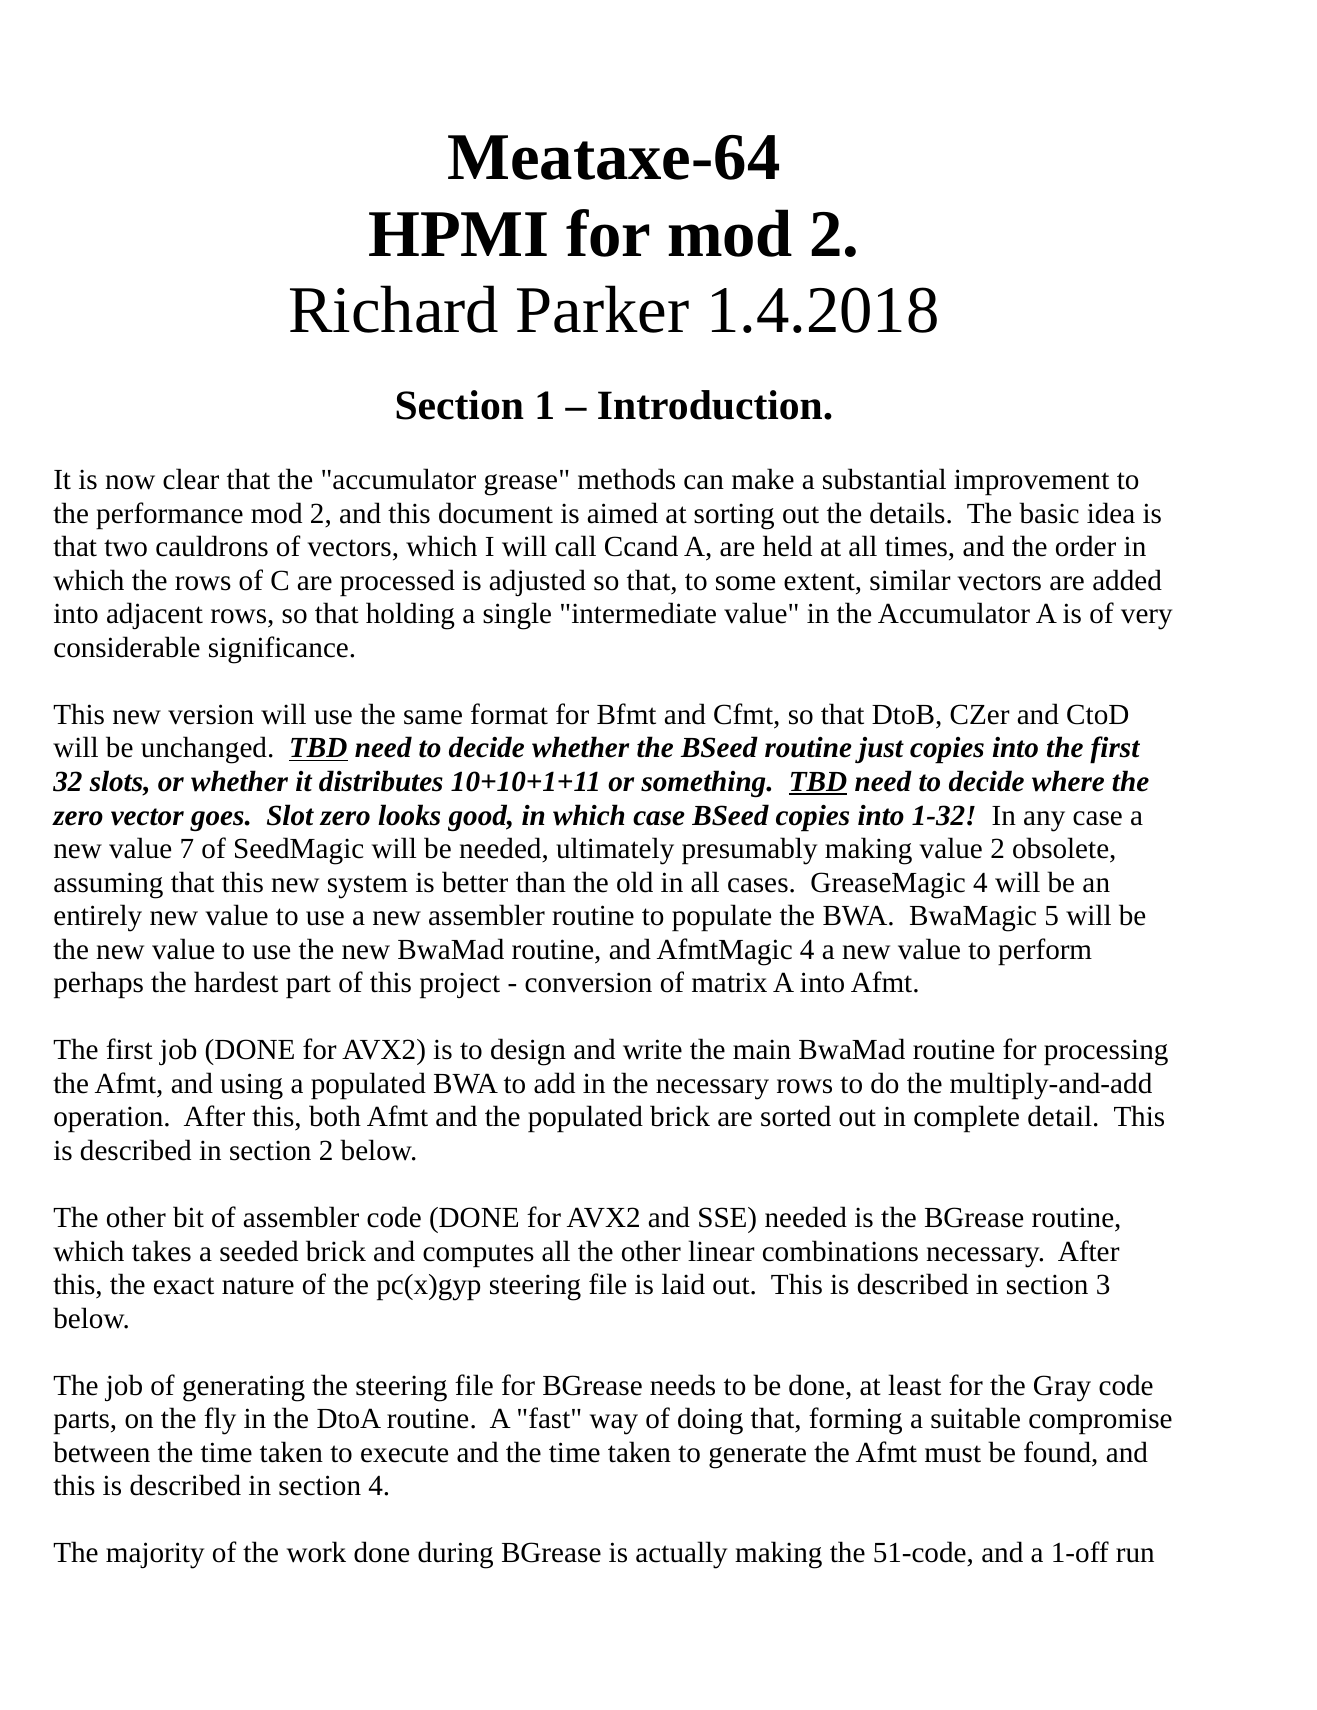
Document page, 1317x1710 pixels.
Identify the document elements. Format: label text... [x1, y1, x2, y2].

text This new version will use the same format for Bfmt and Cfmt, so that DtoB, CZer and CtoD will be unchanged. TBD need to decide whether the BSeed routine just copies into the first 32 slots, or whether it distributes 10+10+1+11 or something. TBD need to decide where the zero vector goes. Slot zero looks good, in which case BSeed copies into 1-32! In any case a new value 7 of SeedMagic will be needed, ultimately presumably making value 2 obsolete, assuming that this new system is better than the old in all cases. GreaseMagic 4 will be an entirely new value to use a new assembler routine to populate the BWA. BwaMagic 5 will be the new value to use the new BwaMad routine, and AfmtMagic 4 a new value to perform perhaps the hardest part of this project - conversion of matrix A into Afmt. [53, 697, 1174, 999]
text The first job (DONE for AVX2) is to design and write the main BwaMad routine for processing the Afmt, and using a populated BWA to add in the necessary rows to do the multiply-and-add operation. After this, both Afmt and the populated brick are sorted out in complete detail. This is described in section 2 below. [53, 1032, 1174, 1167]
text The job of generating the steering file for BGrease needs to be done, at least for the Gray code parts, on the fly in the DtoA routine. A "fast" way of doing that, forming a suitable compromise between the time taken to execute and the time taken to generate the Afmt must be found, and this is described in section 4. [53, 1368, 1174, 1502]
text The majority of the work done during BGrease is actually making the 51-code, and a 1-off run [53, 1536, 1174, 1569]
text HPMI for mod 2. [53, 194, 1174, 271]
text Richard Parker 1.4.2018 [53, 271, 1174, 347]
text It is now clear that the "accumulator grease" methods can make a substantial improvement to the performance mod 2, and this document is aimed at sorting out the details. The basic idea is that two cauldrons of vectors, which I will call Ccand A, are held at all times, and the order in which the rows of C are processed is adjusted so that, to some extent, similar vectors are added into adjacent rows, so that holding a single "intermediate value" in the Accumulator A is of very considerable significance. [53, 462, 1174, 663]
text Section 1 – Introduction. [53, 381, 1174, 429]
text Meataxe-64 [53, 117, 1174, 194]
text The other bit of assembler code (DONE for AVX2 and SSE) needed is the BGrease routine, which takes a seeded brick and computes all the other linear combinations necessary. After this, the exact nature of the pc(x)gyp steering file is laid out. This is described in section 3 below. [53, 1200, 1174, 1334]
